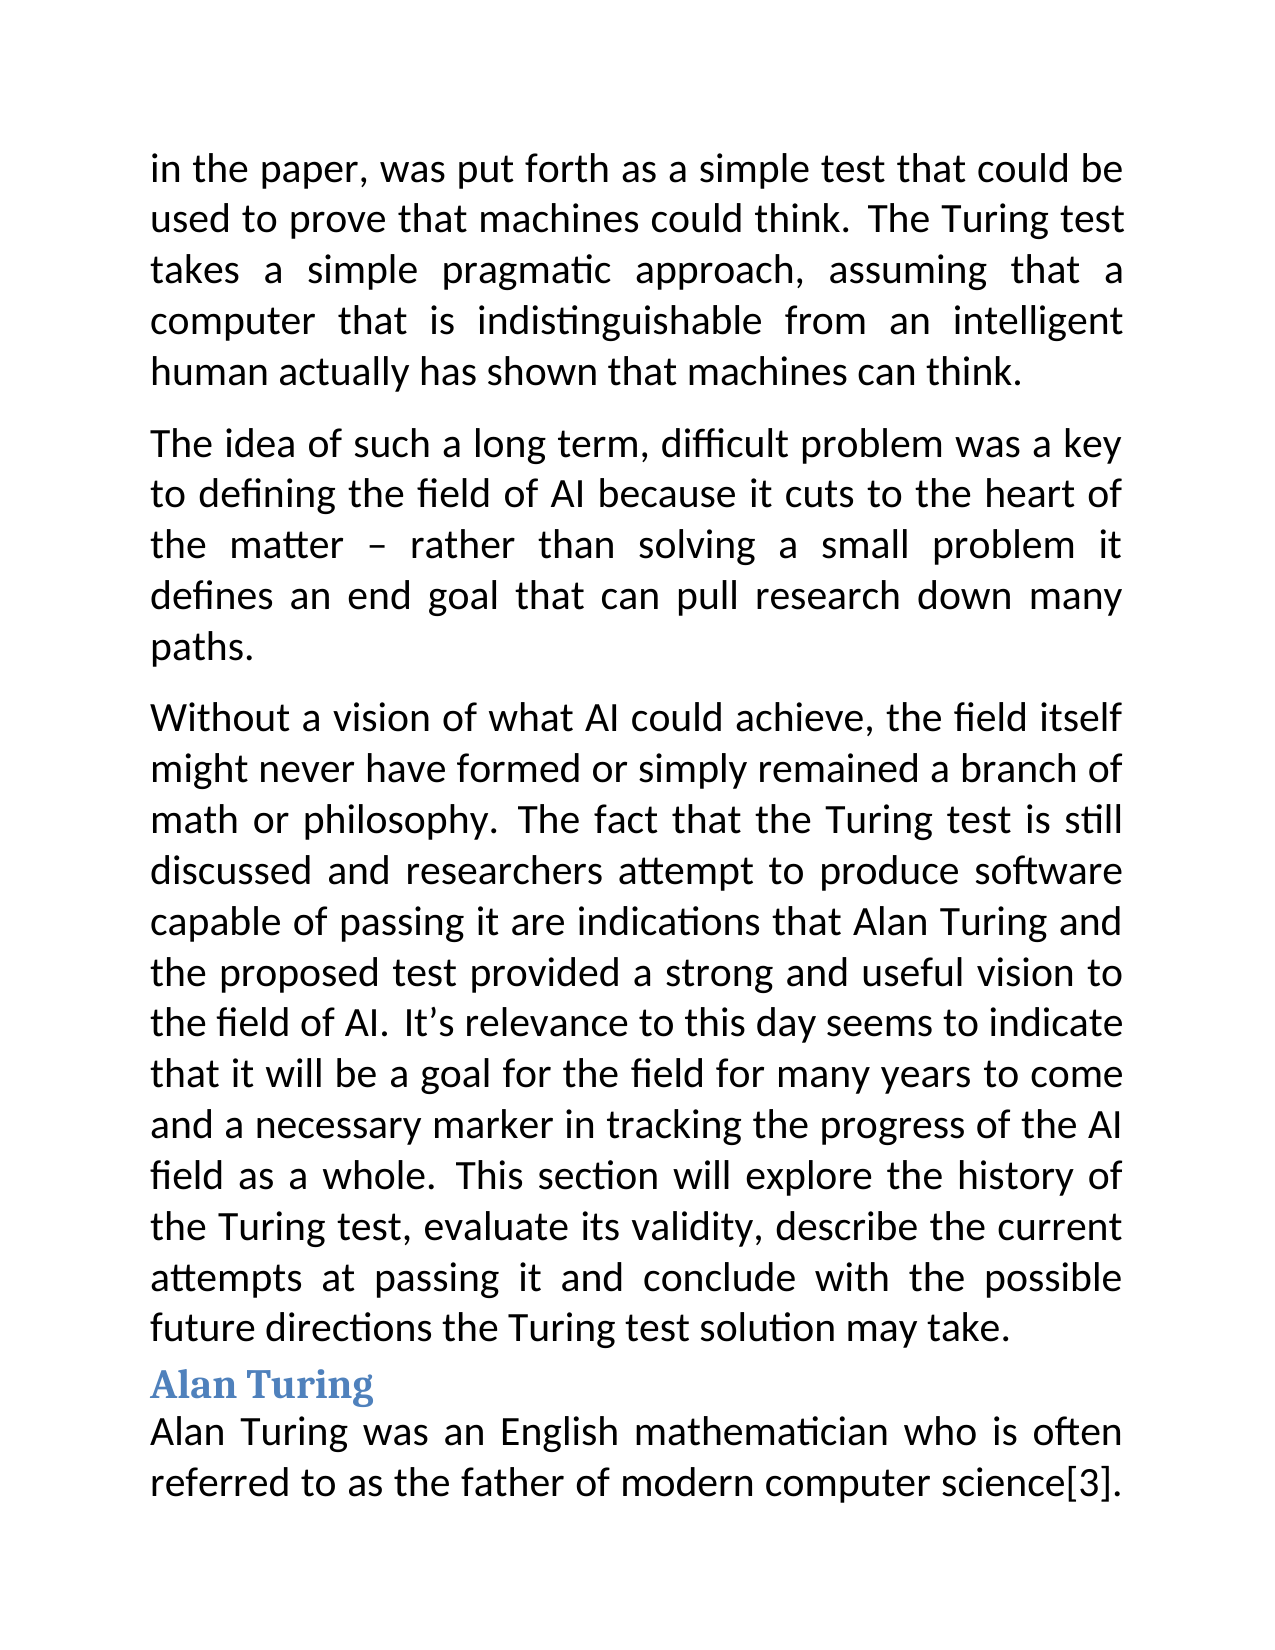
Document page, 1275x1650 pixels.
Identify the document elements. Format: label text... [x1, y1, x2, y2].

text The idea of such a long term, difficult problem was a key to defining the field of AI because it cuts to the heart of the matter – rather than solving a small problem it defines an end goal that can pull research down many paths. [150, 417, 1124, 671]
text in the paper, was put forth as a simple test that could be used to prove that machines could think. The Turing test takes a simple pragmatic approach, assuming that a computer that is indistinguishable from an intelligent human actually has shown that machines can think. [150, 142, 1125, 396]
text Alan Turing was an English mathematician who is often referred to as the father of modern computer science[3]. [150, 1405, 1125, 1507]
subtitle Alan Turing [150, 1373, 1142, 1405]
text Without a vision of what AI could achieve, the field itself might never have formed or simply remained a branch of math or philosophy. The fact that the Turing test is still discussed and researchers attempt to produce software capable of passing it are indications that Alan Turing and the proposed test provided a strong and useful vision to the field of AI. It’s relevance to this day seems to indicate that it will be a goal for the field for many years to come and a necessary marker in tracking the progress of the AI field as a whole. This section will explore the history of the Turing test, evaluate its validity, describe the current attempts at passing it and conclude with the possible future directions the Turing test solution may take. [150, 691, 1124, 1352]
